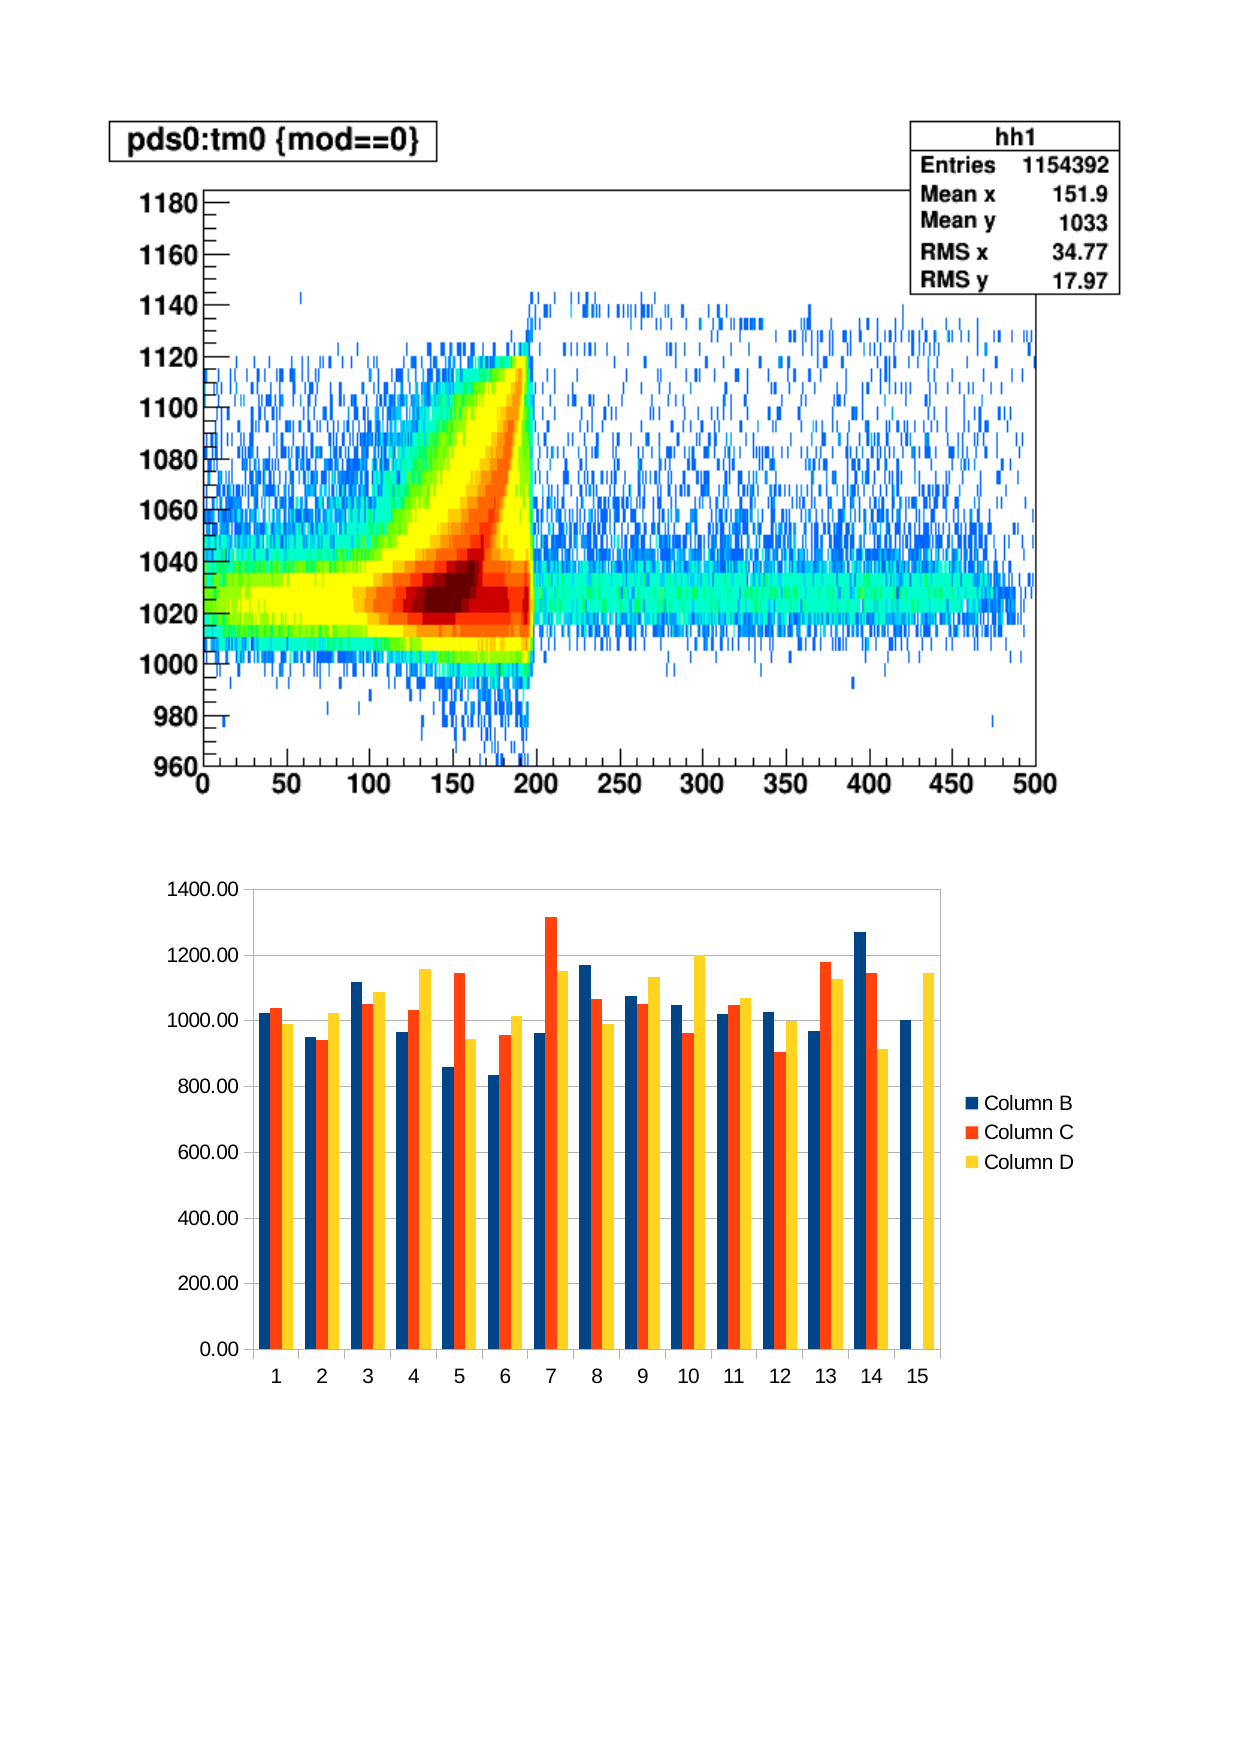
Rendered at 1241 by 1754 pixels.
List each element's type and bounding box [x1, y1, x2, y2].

picture [100, 118, 1140, 839]
